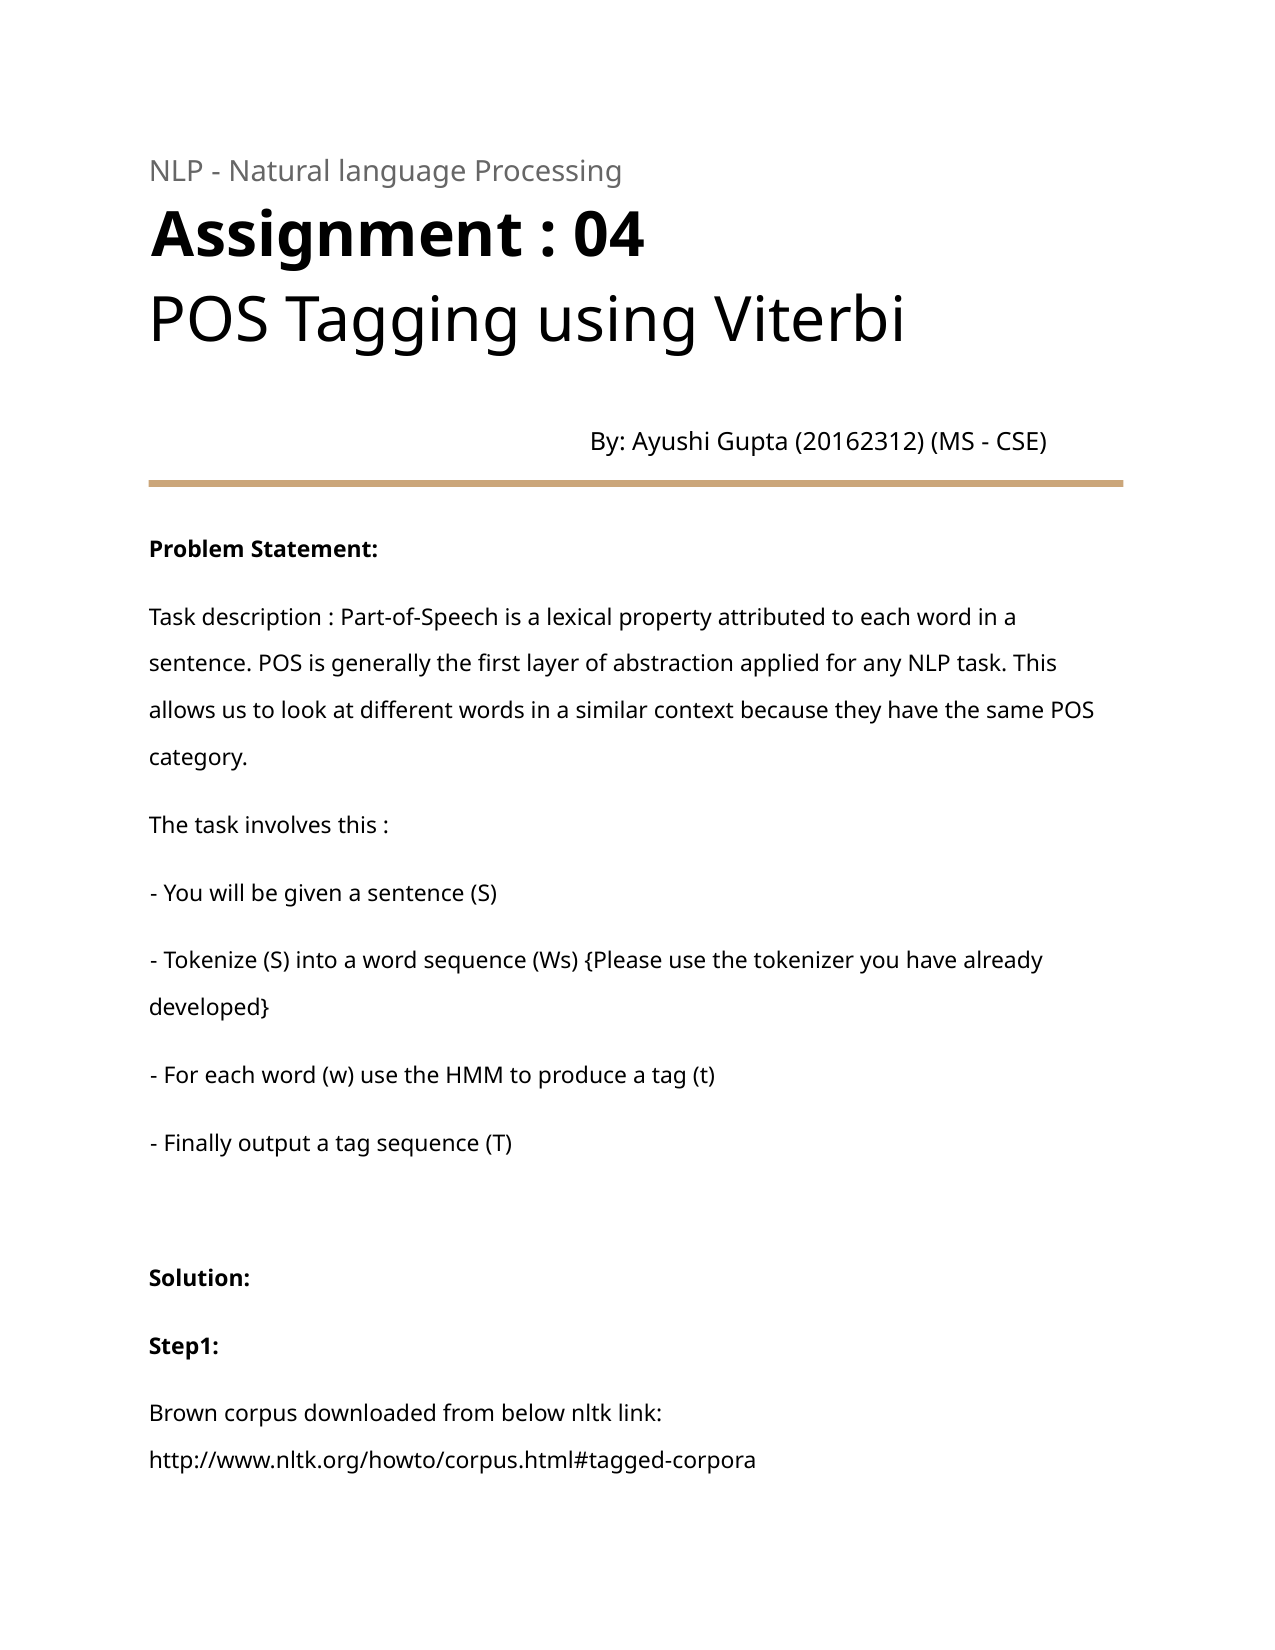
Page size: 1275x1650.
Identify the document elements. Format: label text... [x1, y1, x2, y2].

text By: Ayushi Gupta (20162312) (MS - CSE) [148, 423, 1125, 457]
picture [148, 480, 1124, 487]
text NLP - Natural language Processing [148, 150, 1125, 190]
subtitle POS Tagging using Viterbi [148, 275, 1125, 360]
text - For each word (w) use the HMM to produce a tag (t) [148, 1059, 1125, 1090]
text - Tokenize (S) into a word sequence (Ws) {Please use the tokenizer you have already developed} [148, 944, 1125, 1022]
text Solution: [148, 1262, 1125, 1293]
text - You will be given a sentence (S) [148, 876, 1125, 908]
text - Finally output a tag sequence (T) [148, 1126, 1125, 1158]
text Step1: [148, 1329, 1125, 1361]
text The task involves this : [148, 809, 1125, 840]
text Brown corpus downloaded from below nltk link: http://www.nltk.org/howto/corpus.html#tagged-corpora [148, 1397, 1125, 1475]
title Assignment : 04 [150, 190, 1125, 275]
text Task description : Part-of-Speech is a lexical property attributed to each word in a sentence. POS is generally the first layer of abstraction applied for any NLP task. This allows us to look at different words in a similar context because they have the same POS category. [148, 600, 1125, 772]
subtitle Problem Statement: [148, 533, 1125, 564]
